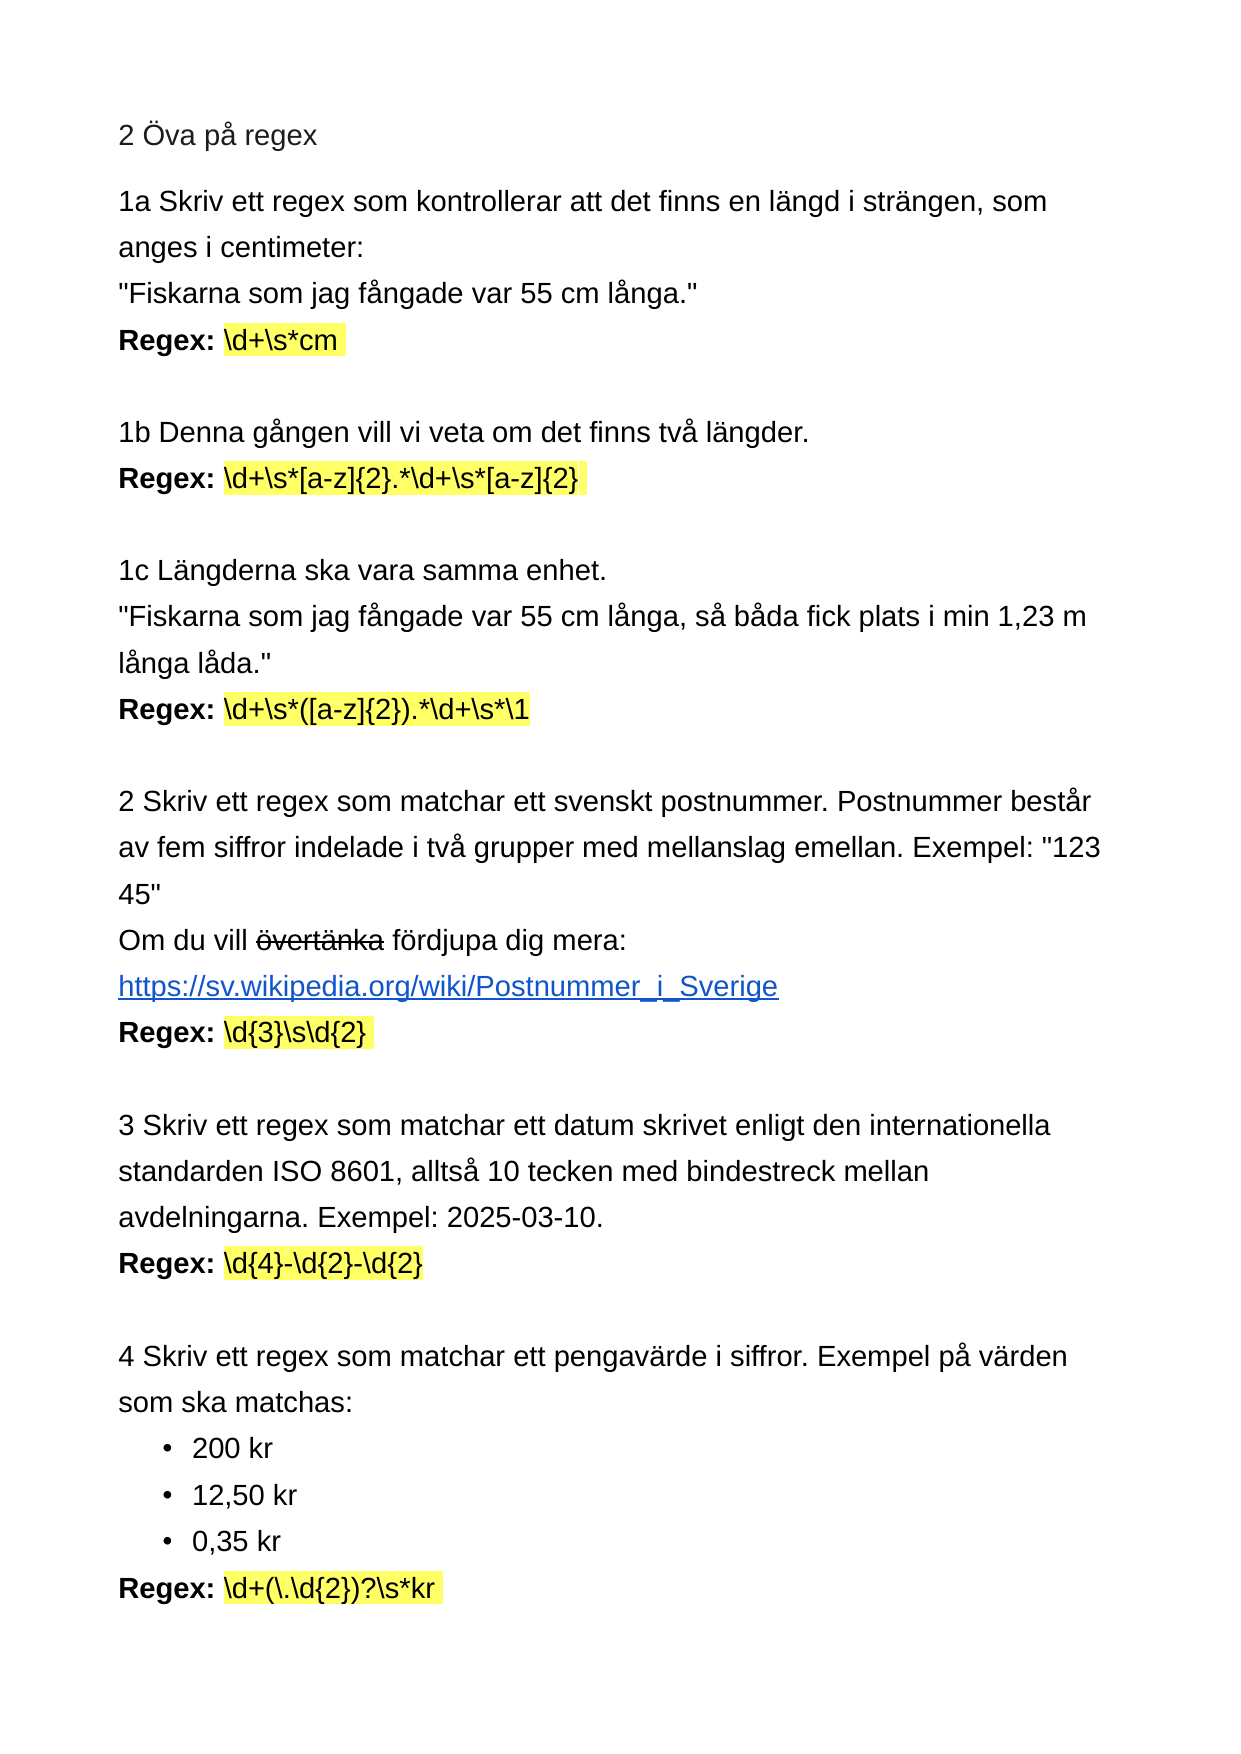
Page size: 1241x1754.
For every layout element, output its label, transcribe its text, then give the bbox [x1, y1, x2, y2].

subtitle 2 Öva på regex [118, 118, 1122, 152]
text 1a Skriv ett regex som kontrollerar att det finns en längd i strängen, som anges i centimeter: [118, 184, 1122, 264]
text "Fiskarna som jag fångade var 55 cm långa, så båda fick plats i min 1,23 m långa låda." [118, 599, 1122, 679]
text 1b Denna gången vill vi veta om det finns två längder. [118, 415, 1122, 448]
text 2 Skriv ett regex som matchar ett svenskt postnummer. Postnummer består av fem siffror indelade i två grupper med mellanslag emellan. Exempel: "123 45" [118, 784, 1122, 910]
text Regex: \d+\s*cm [118, 323, 1122, 356]
text 1c Längderna ska vara samma enhet. [118, 553, 1122, 587]
text Regex: \d+(\.\d{2})?\s*kr [118, 1571, 1122, 1604]
list 12,50 kr [162, 1478, 1122, 1511]
text 3 Skriv ett regex som matchar ett datum skrivet enligt den internationella standarden ISO 8601, alltså 10 tecken med bindestreck mellan avdelningarna. Exempel: 2025-03-10. [118, 1108, 1122, 1234]
text Regex: \d+\s*([a-z]{2}).*\d+\s*\1 [118, 692, 1122, 726]
text Om du vill övertänka fördjupa dig mera: https://sv.wikipedia.org/wiki/Postnummer_i_Sverige [118, 923, 1122, 1003]
text "Fiskarna som jag fångade var 55 cm långa." [118, 277, 1122, 310]
text Regex: \d{4}-\d{2}-\d{2} [118, 1246, 1122, 1280]
list 200 kr [162, 1431, 1122, 1465]
list 0,35 kr [162, 1524, 1122, 1558]
text Regex: \d+\s*[a-z]{2}.*\d+\s*[a-z]{2} [118, 461, 1122, 495]
text 4 Skriv ett regex som matchar ett pengavärde i siffror. Exempel på värden som ska matchas: [118, 1339, 1122, 1418]
text Regex: \d{3}\s\d{2} [118, 1016, 1122, 1049]
